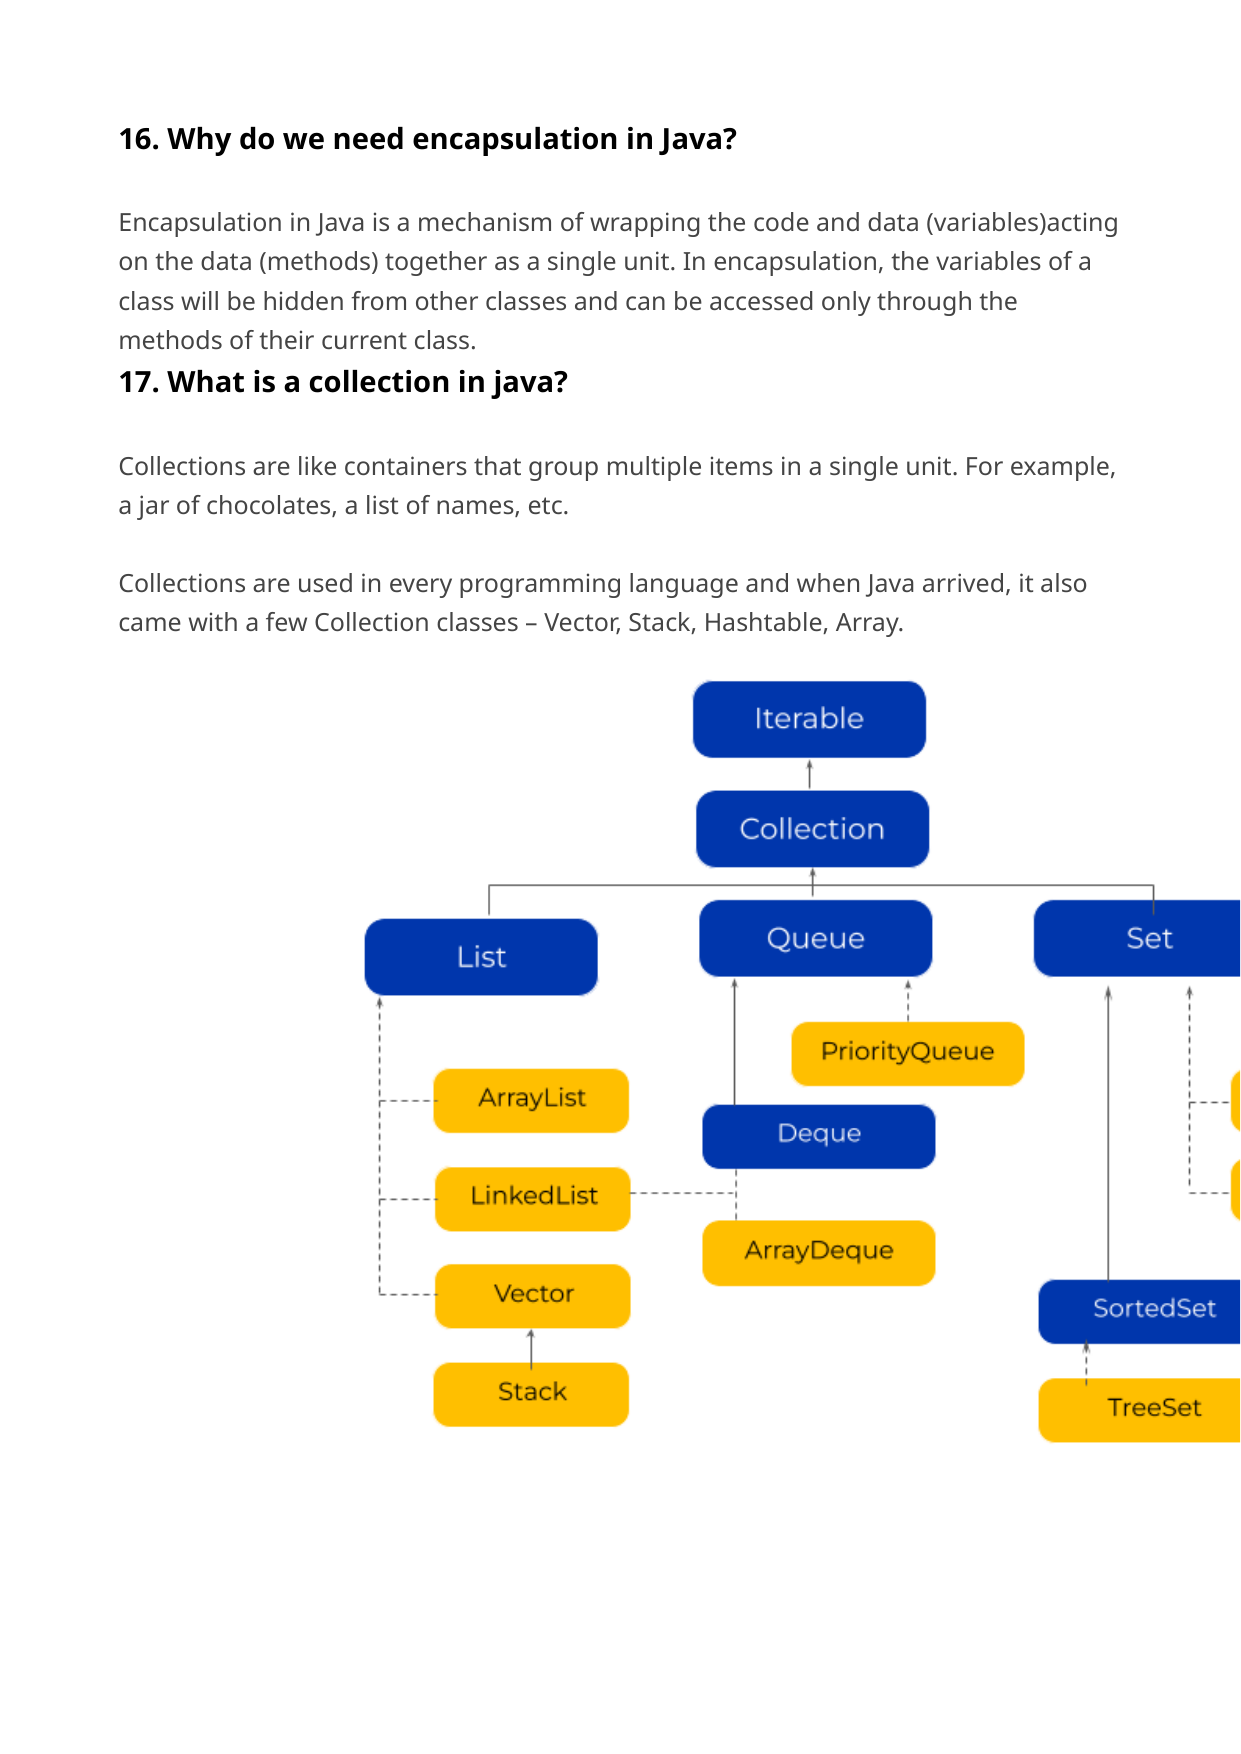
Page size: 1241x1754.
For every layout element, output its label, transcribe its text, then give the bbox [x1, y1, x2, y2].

text Encapsulation in Java is a mechanism of wrapping the code and data (variables)acting on the data (methods) together as a single unit. In encapsulation, the variables of a class will be hidden from other classes and can be accessed only through the methods of their current class. [118, 205, 1122, 356]
subtitle 17. What is a collection in java? [118, 362, 1122, 401]
subtitle 16. Why do we need encapsulation in Java? [118, 118, 1122, 158]
picture [118, 644, 1241, 1488]
text Collections are like containers that group multiple items in a single unit. For example, a jar of chocolates, a list of names, etc. Collections are used in every programming language and when Java arrived, it also came with a few Collection classes – Vector, Stack, Hashtable, Array. [118, 448, 1122, 639]
